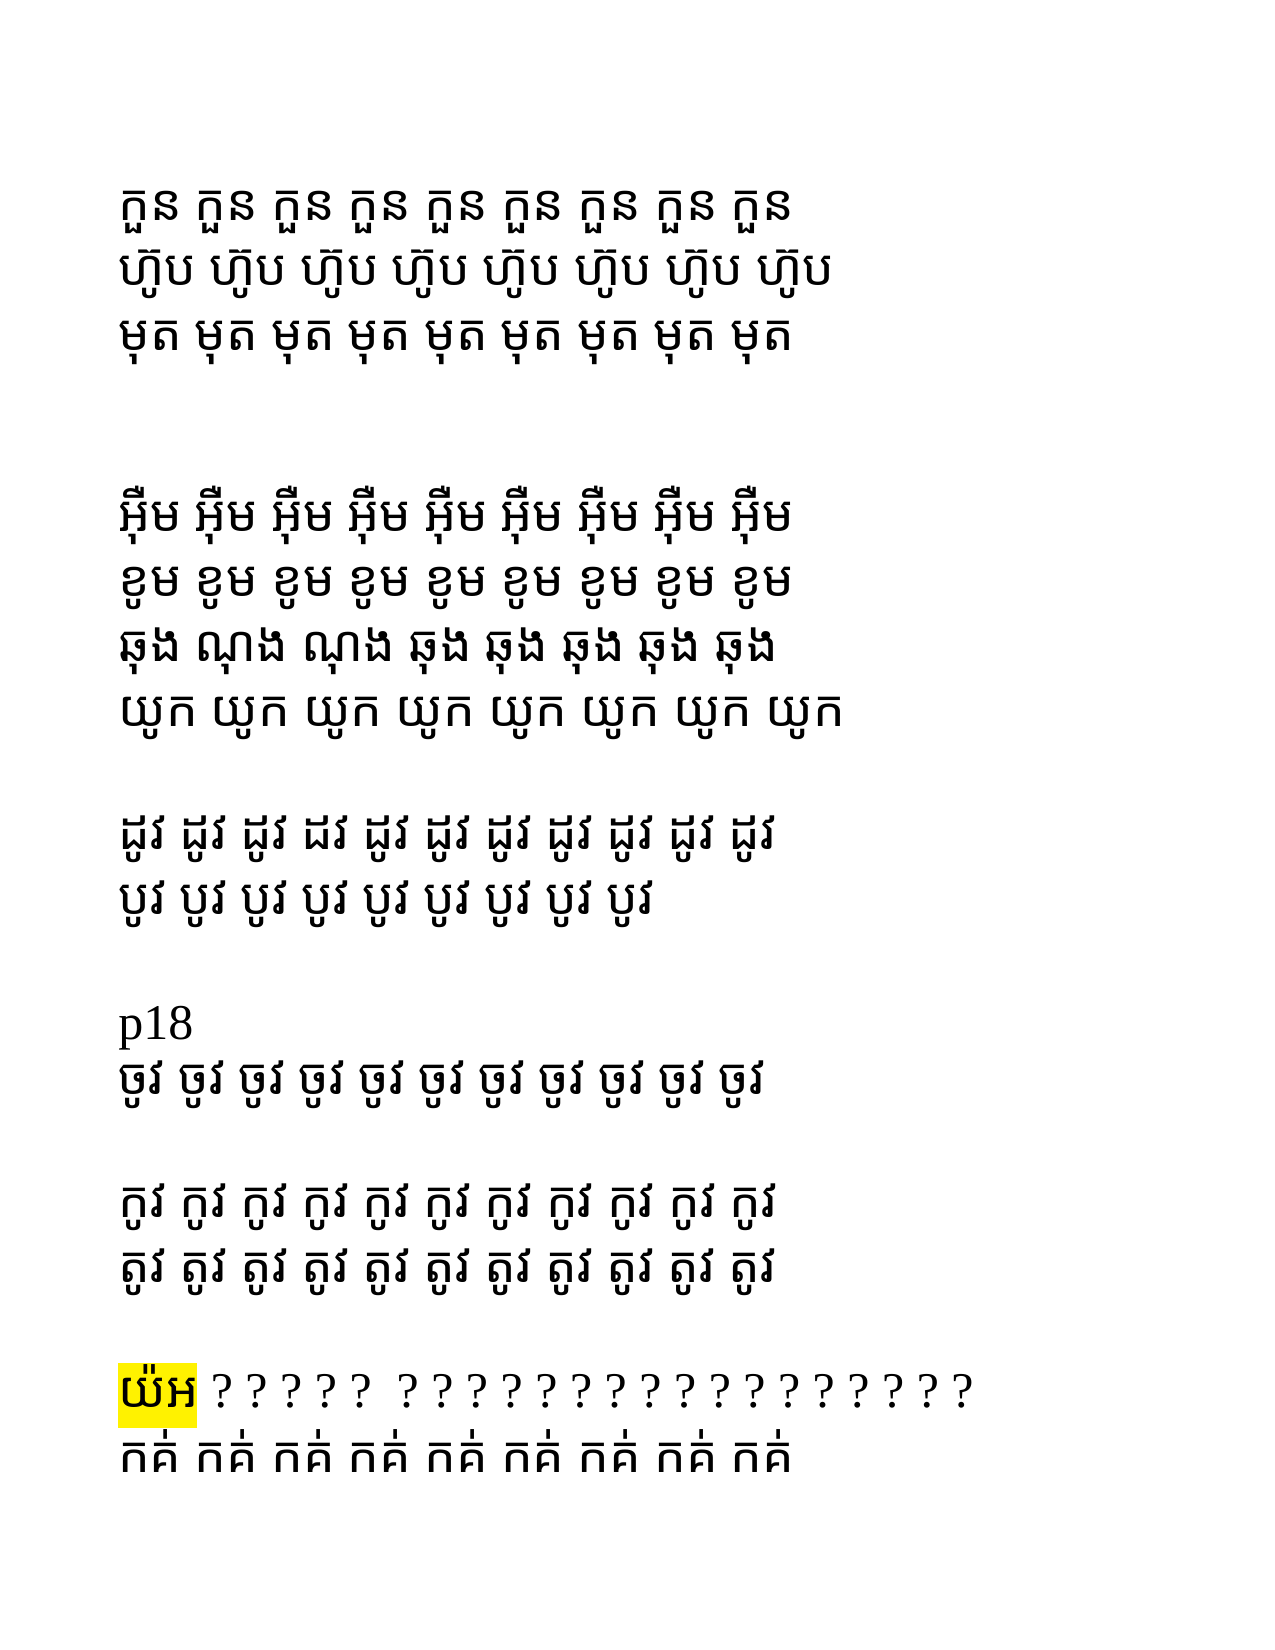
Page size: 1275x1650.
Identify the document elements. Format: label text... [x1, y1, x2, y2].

text យូក យូក យូក យូក យូក យូក យូក យូក [118, 682, 1157, 747]
text បូវ បូវ បូវ បូវ បូវ បូវ បូវ បូវ បូវ [118, 870, 1157, 935]
text p18 [118, 992, 1157, 1050]
text កគ់ កគ់ កគ់ កគ់ កគ់ កគ់ កគ់ កគ់ កគ់ [118, 1428, 1157, 1493]
text ខូម ខូម ខូម ខូម ខូម ខូម ខូម ខូម ខូម [118, 551, 1157, 617]
text យ៉អ ? ? ? ? ? ? ? ? ? ? ? ? ? ? ? ? ? ? ? ? ? ? [118, 1361, 1157, 1428]
text កូវ កូវ កូវ កូវ កូវ កូវ កូវ កូវ កូវ កូវ កូវ [118, 1173, 1157, 1238]
text កួន កួន កួន កួន កួន កួន កួន កួន កួន [118, 176, 1157, 241]
text អ៊ឺម អ៊ឺម អ៊ឺម អ៊ឺម អ៊ឺម អ៊ឺម អ៊ឺម អ៊ឺម អ៊ឺម [118, 486, 1157, 551]
text ចូវ ចូវ ចូវ ចូវ ចូវ ចូវ ចូវ ចូវ ចូវ ចូវ ចូវ [118, 1050, 1157, 1115]
text តូវ តូវ តូវ តូវ តូវ តូវ តូវ តូវ តូវ តូវ តូវ [118, 1238, 1157, 1303]
text ហ៊ូប ហ៊ូប ហ៊ូប ហ៊ូប ហ៊ូប ហ៊ូប ហ៊ូប ហ៊ូប [118, 241, 1157, 306]
text ឆុង ណុង ណុង ឆុង ឆុង ឆុង ឆុង ឆុង [118, 617, 1157, 682]
text មុត មុត មុត មុត មុត មុត មុត មុត មុត [118, 306, 1157, 371]
text ដូវ ដូវ ដូវ ដវ ដូវ ដូវ ដូវ ដូវ ដូវ ដូវ ដូវ [118, 804, 1157, 870]
